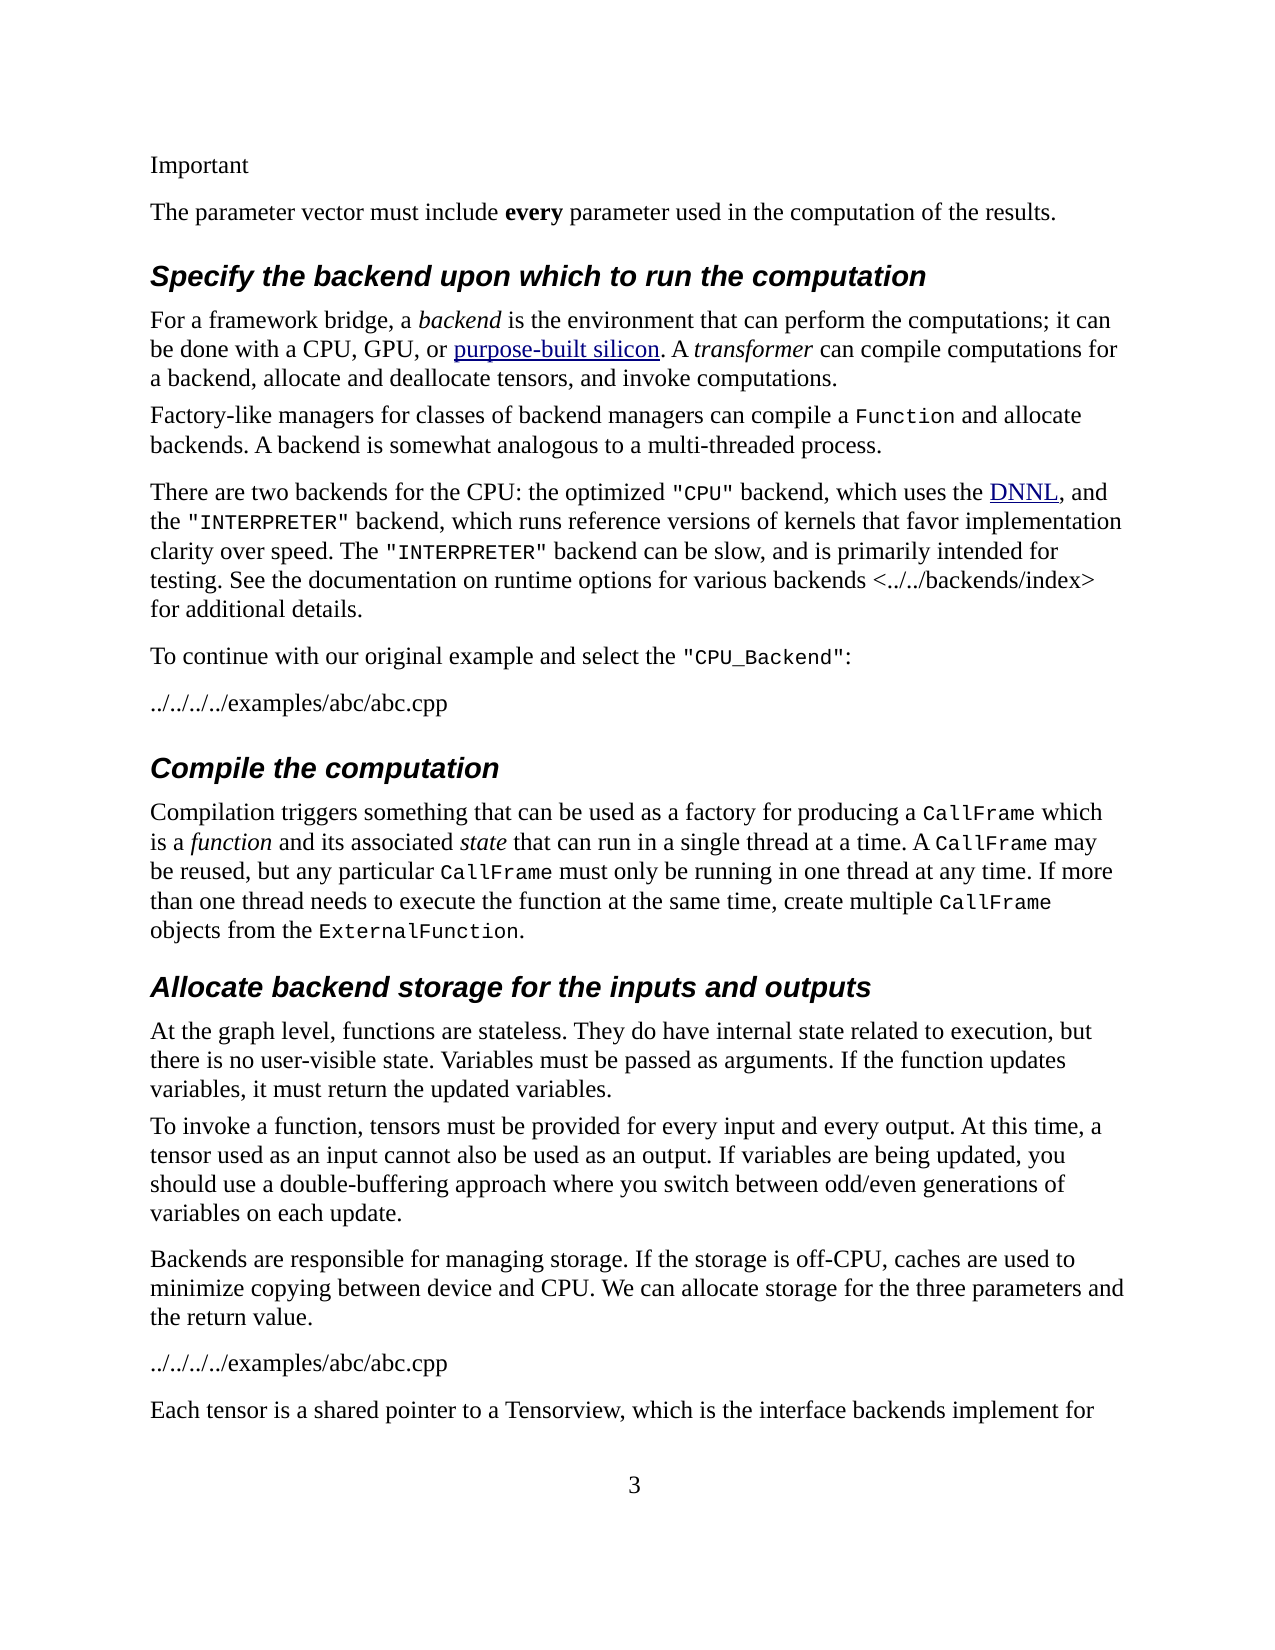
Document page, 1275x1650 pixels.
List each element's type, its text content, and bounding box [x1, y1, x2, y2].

subtitle Allocate backend storage for the inputs and outputs [150, 970, 1125, 1004]
text To continue with our original example and select the "CPU_Backend": [150, 641, 1125, 671]
text Important [150, 150, 1125, 179]
text Compilation triggers something that can be used as a factory for producing a CallFrame which is a function and its associated state that can run in a single thread at a time. A CallFrame may be reused, but any particular CallFrame must only be running in one thread at any time. If more than one thread needs to execute the function at the same time, create multiple CallFrame objects from the ExternalFunction. [150, 797, 1125, 945]
text At the graph level, functions are stateless. They do have internal state related to execution, but there is no user-visible state. Variables must be passed as arguments. If the function updates variables, it must return the updated variables. [150, 1016, 1125, 1102]
text Each tensor is a shared pointer to a Tensorview, which is the interface backends implement for [150, 1395, 1125, 1424]
text For a framework bridge, a backend is the environment that can perform the computations; it can be done with a CPU, GPU, or purpose-built silicon. A transformer can compile computations for a backend, allocate and deallocate tensors, and invoke computations. [150, 305, 1125, 392]
text Factory-like managers for classes of backend managers can compile a Function and allocate backends. A backend is somewhat analogous to a multi-threaded process. [150, 401, 1125, 459]
text The parameter vector must include every parameter used in the computation of the results. [150, 197, 1125, 225]
text There are two backends for the CPU: the optimized "CPU" backend, which uses the DNNL, and the "INTERPRETER" backend, which runs reference versions of kernels that favor implementation clarity over speed. The "INTERPRETER" backend can be slow, and is primarily intended for testing. See the documentation on runtime options for various backends <../../backends/index> for additional details. [150, 477, 1125, 623]
text ../../../../examples/abc/abc.cpp [150, 1348, 1125, 1377]
text Backends are responsible for managing storage. If the storage is off-CPU, caches are used to minimize copying between device and CPU. We can allocate storage for the three parameters and the return value. [150, 1244, 1125, 1331]
subtitle Specify the backend upon which to run the computation [150, 259, 1125, 293]
subtitle Compile the computation [150, 751, 1125, 785]
text To invoke a function, tensors must be provided for every input and every output. At this time, a tensor used as an input cannot also be used as an output. If variables are being updated, you should use a double-buffering approach where you switch between odd/even generations of variables on each update. [150, 1111, 1125, 1226]
text ../../../../examples/abc/abc.cpp [150, 688, 1125, 717]
